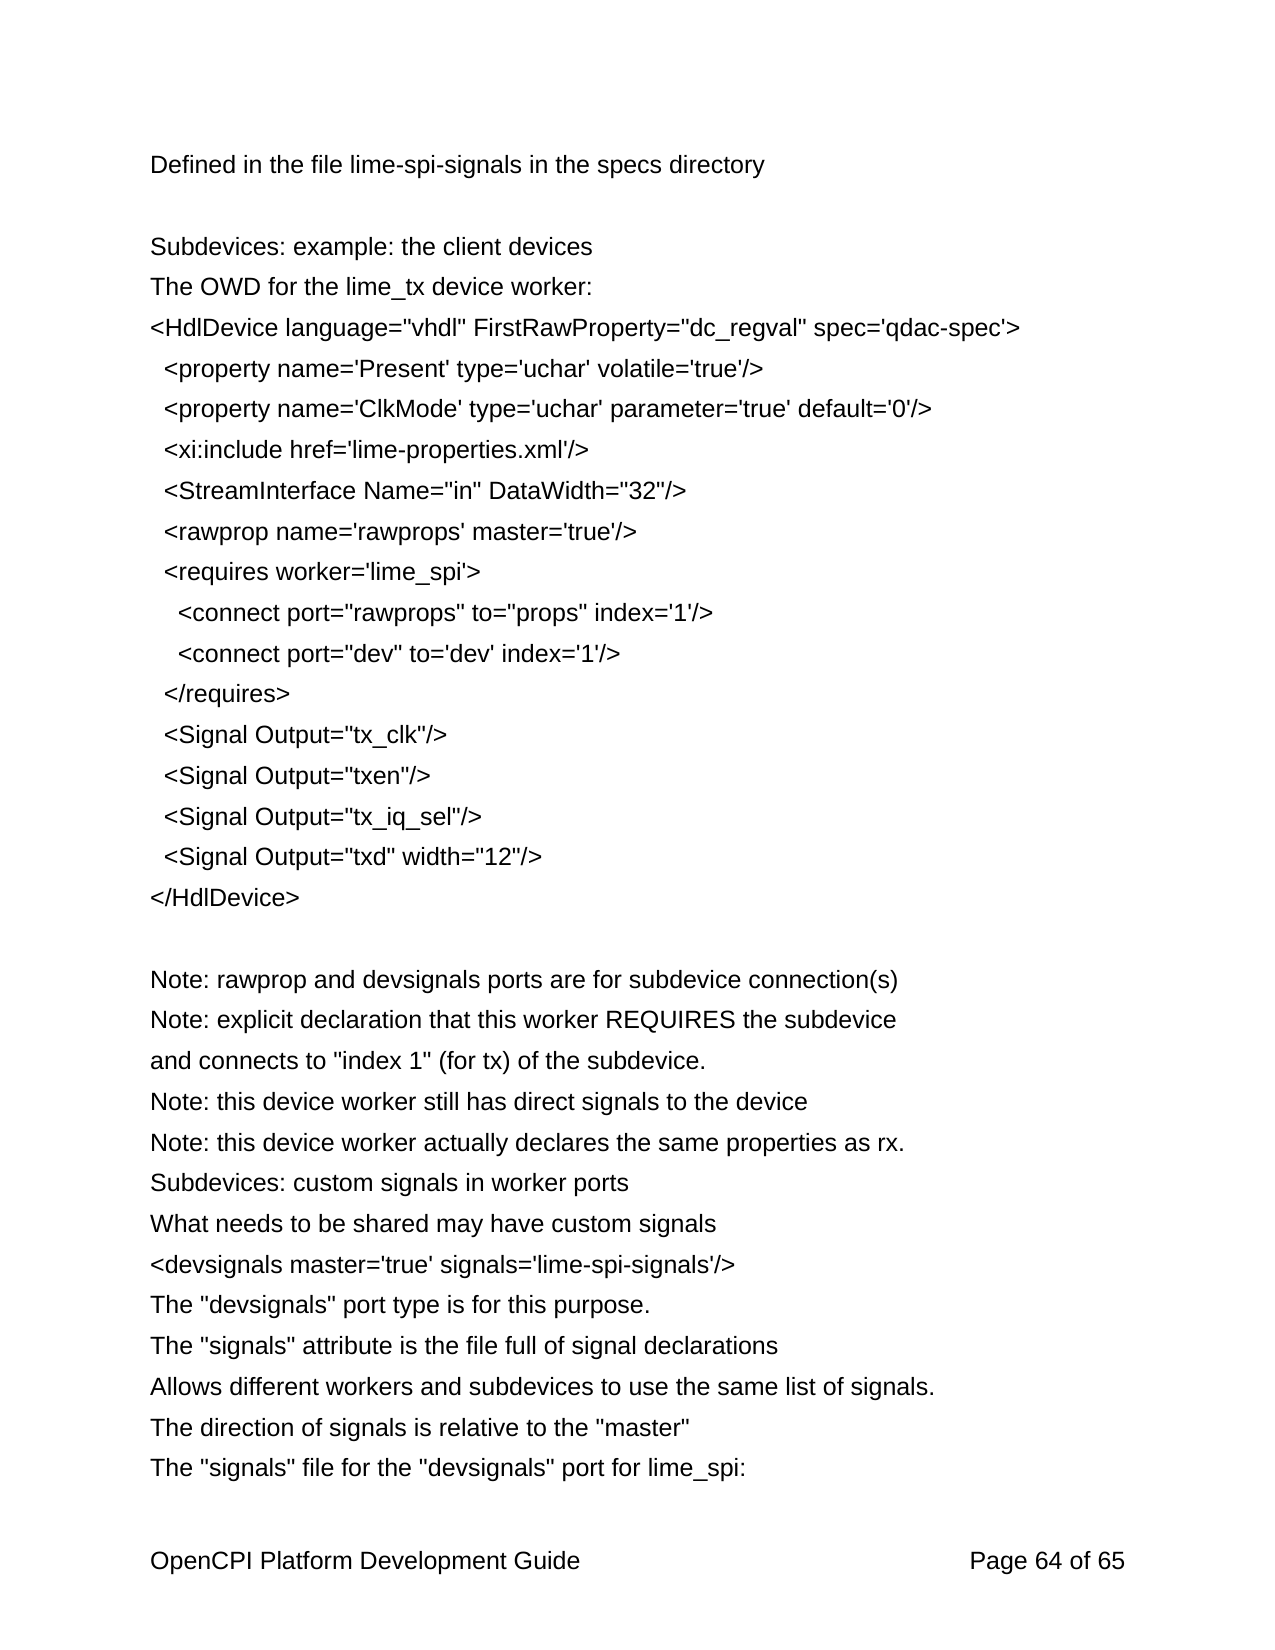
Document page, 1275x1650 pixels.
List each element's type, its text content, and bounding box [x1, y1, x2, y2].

text Subdevices: example: the client devices [150, 231, 1125, 260]
text <xi:include href='lime-properties.xml'/> [150, 435, 1125, 464]
text <property name='ClkMode' type='uchar' parameter='true' default='0'/> [150, 394, 1125, 423]
text The "signals" attribute is the file full of signal declarations [150, 1331, 1125, 1360]
text Subdevices: custom signals in worker ports [150, 1168, 1125, 1197]
text <Signal Output="tx_clk"/> [150, 720, 1125, 749]
text <rawprop name='rawprops' master='true'/> [150, 517, 1125, 545]
text Allows different workers and subdevices to use the same list of signals. [150, 1372, 1125, 1401]
text <Signal Output="txen"/> [150, 761, 1125, 790]
text <StreamInterface Name="in" DataWidth="32"/> [150, 476, 1125, 504]
text Note: rawprop and devsignals ports are for subdevice connection(s) [150, 964, 1125, 993]
text <property name='Present' type='uchar' volatile='true'/> [150, 354, 1125, 382]
text Defined in the file lime-spi-signals in the specs directory [150, 150, 1125, 179]
text <connect port="dev" to='dev' index='1'/> [150, 639, 1125, 667]
text Note: this device worker actually declares the same properties as rx. [150, 1127, 1125, 1156]
text <Signal Output="tx_iq_sel"/> [150, 802, 1125, 830]
text <devsignals master='true' signals='lime-spi-signals'/> [150, 1250, 1125, 1278]
text <HdlDevice language="vhdl" FirstRawProperty="dc_regval" spec='qdac-spec'> [150, 313, 1125, 342]
text <Signal Output="txd" width="12"/> [150, 842, 1125, 871]
text The "devsignals" port type is for this purpose. [150, 1290, 1125, 1319]
text and connects to "index 1" (for tx) of the subdevice. [150, 1046, 1125, 1075]
text <requires worker='lime_spi'> [150, 557, 1125, 586]
text </HdlDevice> [150, 883, 1125, 912]
text What needs to be shared may have custom signals [150, 1209, 1125, 1238]
text Note: this device worker still has direct signals to the device [150, 1087, 1125, 1116]
text The OWD for the lime_tx device worker: [150, 272, 1125, 301]
text <connect port="rawprops" to="props" index='1'/> [150, 598, 1125, 627]
text The "signals" file for the "devsignals" port for lime_spi: [150, 1453, 1125, 1482]
text Note: explicit declaration that this worker REQUIRES the subdevice [150, 1005, 1125, 1034]
text The direction of signals is relative to the "master" [150, 1413, 1125, 1441]
text </requires> [150, 679, 1125, 708]
